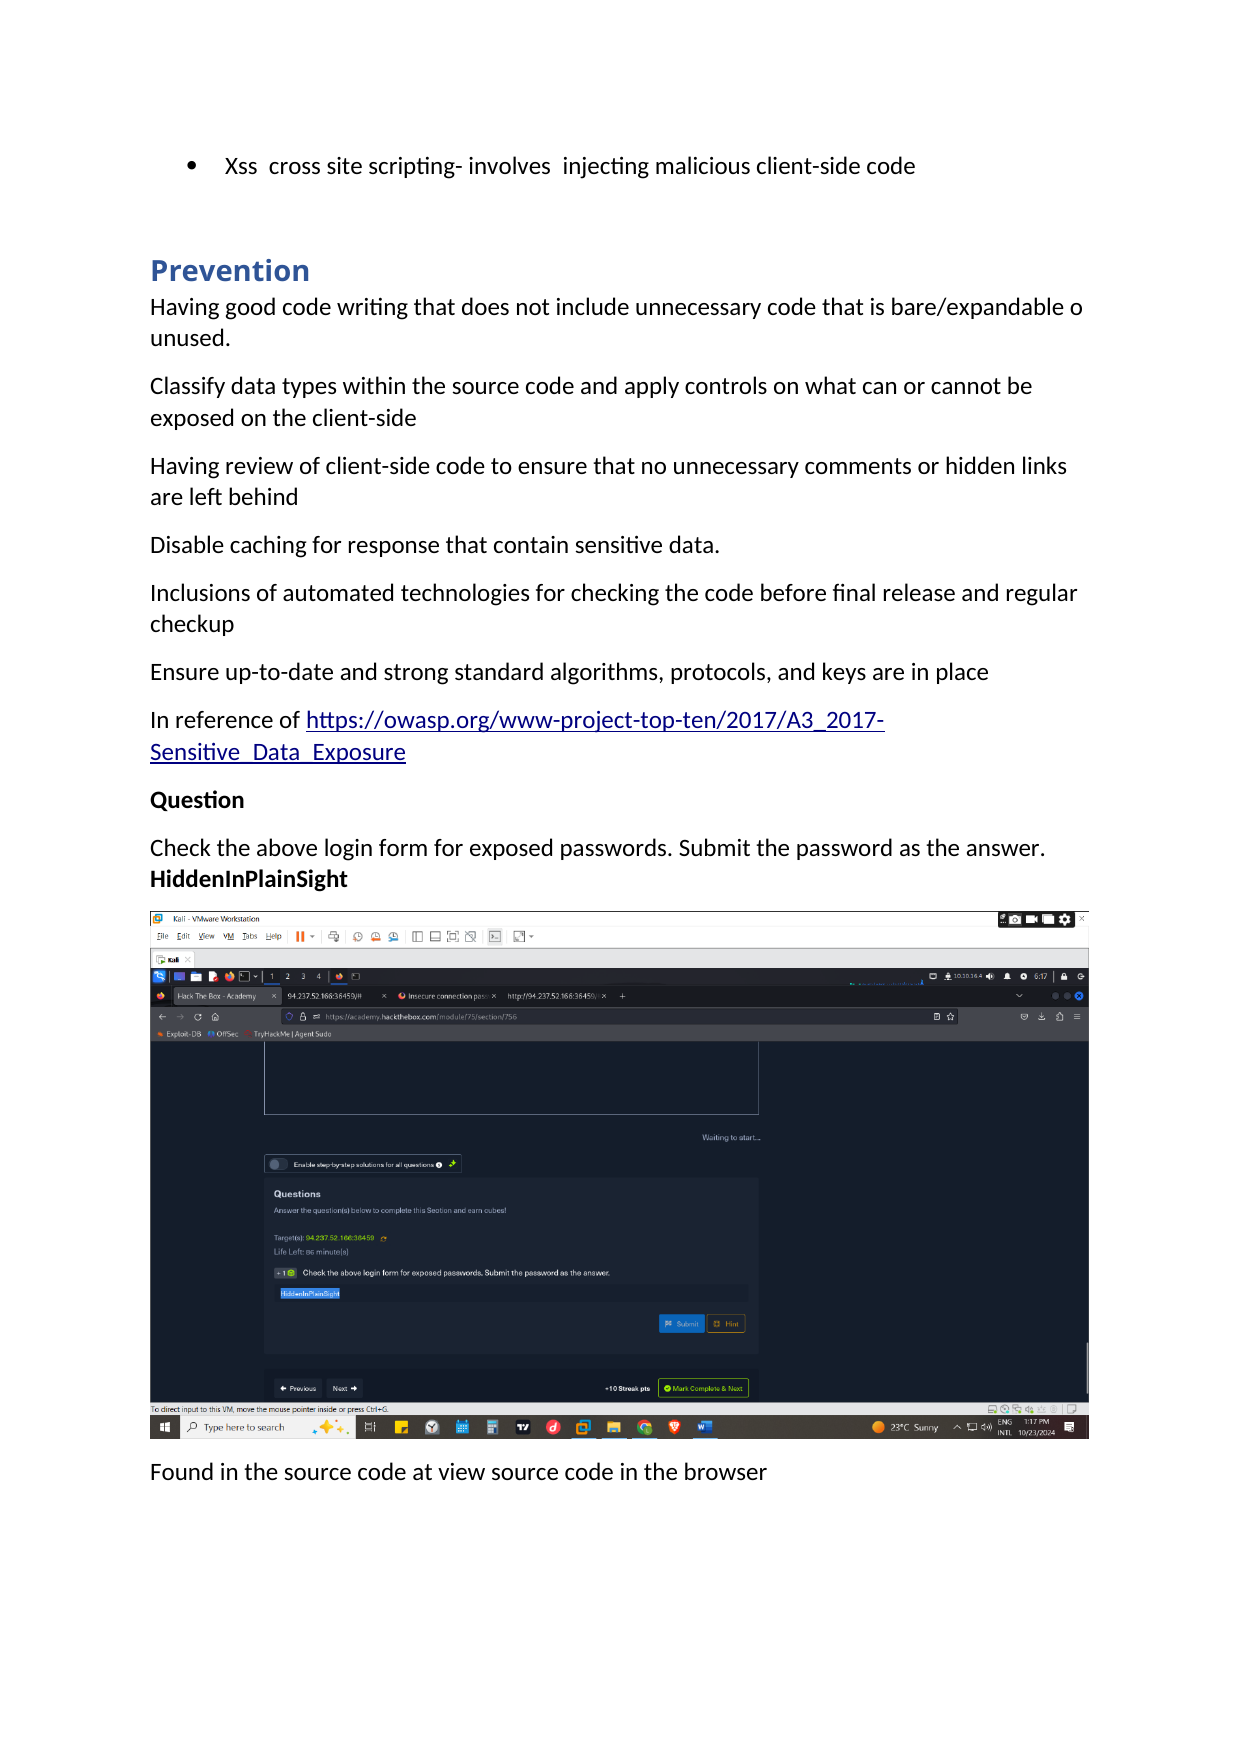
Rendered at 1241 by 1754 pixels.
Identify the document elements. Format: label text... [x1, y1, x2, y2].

text Ensure up-to-date and strong standard algorithms, protocols, and keys are in place [150, 657, 1090, 687]
text Having good code writing that does not include unnecessary code that is bare/expandable o unused. [150, 291, 1090, 353]
text Check the above login form for exposed passwords. Submit the password as the answer. HiddenInPlainSight [150, 832, 1090, 894]
text In reference of https://owasp.org/www-project-top-ten/2017/A3_2017-Sensitive_Data_Exposure [150, 704, 1090, 766]
text Inclusions of automated technologies for checking the code before final release and regular checkup [150, 577, 1090, 639]
text Question [150, 784, 1090, 814]
text Disable caching for response that contain sensitive data. [150, 529, 1090, 560]
subtitle Prevention [150, 250, 1090, 290]
list Xss cross site scripting- involves injecting malicious client-side code [187, 150, 1090, 181]
text Having review of client-side code to ensure that no unnecessary comments or hidden links are left behind [150, 450, 1090, 512]
text Found in the source code at view source code in the browser [150, 1456, 1090, 1487]
text Classify data types within the source code and apply controls on what can or cannot be exposed on the client-side [150, 370, 1090, 432]
